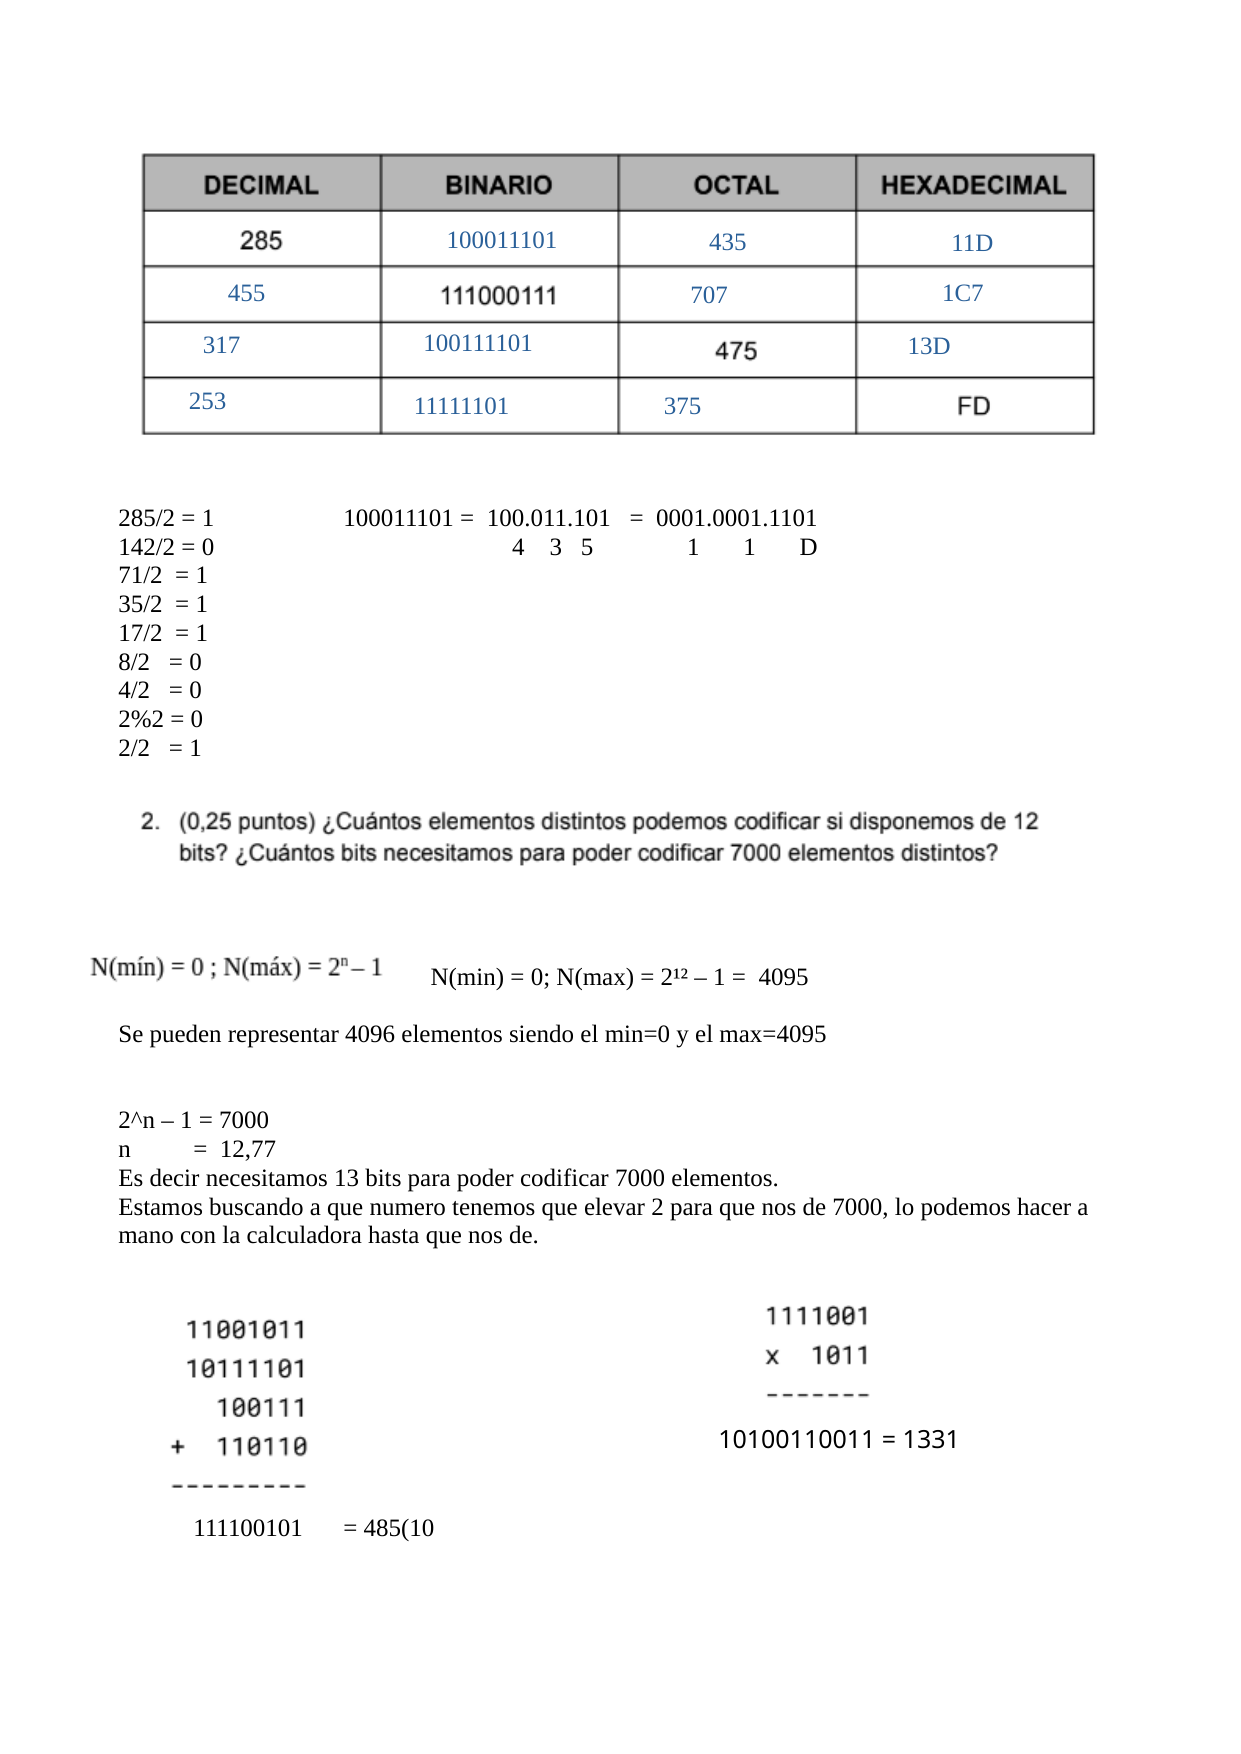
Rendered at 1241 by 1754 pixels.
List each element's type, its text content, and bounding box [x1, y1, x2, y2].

picture [735, 1286, 896, 1404]
text 10100110011 = 1331 111100101 = 485(10 [118, 1278, 1122, 1542]
picture [128, 146, 1112, 446]
text 285/2 = 1 100011101 = 100.011.101 = 0001.0001.1101 [118, 503, 1122, 532]
text 2/2 = 1 [118, 733, 1122, 762]
text n = 12,77 [118, 1134, 1122, 1163]
text 2%2 = 0 [118, 704, 1122, 733]
text Estamos buscando a que numero tenemos que elevar 2 para que nos de 7000, lo podemos hacer a mano con la calculadora hasta que nos de. [118, 1192, 1122, 1249]
text Se pueden representar 4096 elementos siendo el min=0 y el max=4095 [118, 1019, 1122, 1048]
text 17/2 = 1 [118, 618, 1122, 647]
text 71/2 = 1 [118, 560, 1122, 589]
text 35/2 = 1 [118, 589, 1122, 618]
picture [131, 790, 1109, 905]
text 142/2 = 0 4 3 5 1 1 D [118, 532, 1122, 560]
text 8/2 = 0 [118, 647, 1122, 675]
picture [106, 1289, 353, 1491]
text N(min) = 0; N(max) = 2¹² – 1 = 4095 [406, 962, 1122, 991]
text 2^n – 1 = 7000 [118, 1106, 1122, 1134]
text Es decir necesitamos 13 bits para poder codificar 7000 elementos. [118, 1163, 1122, 1192]
text 4/2 = 0 [118, 675, 1122, 704]
picture [75, 929, 406, 1006]
